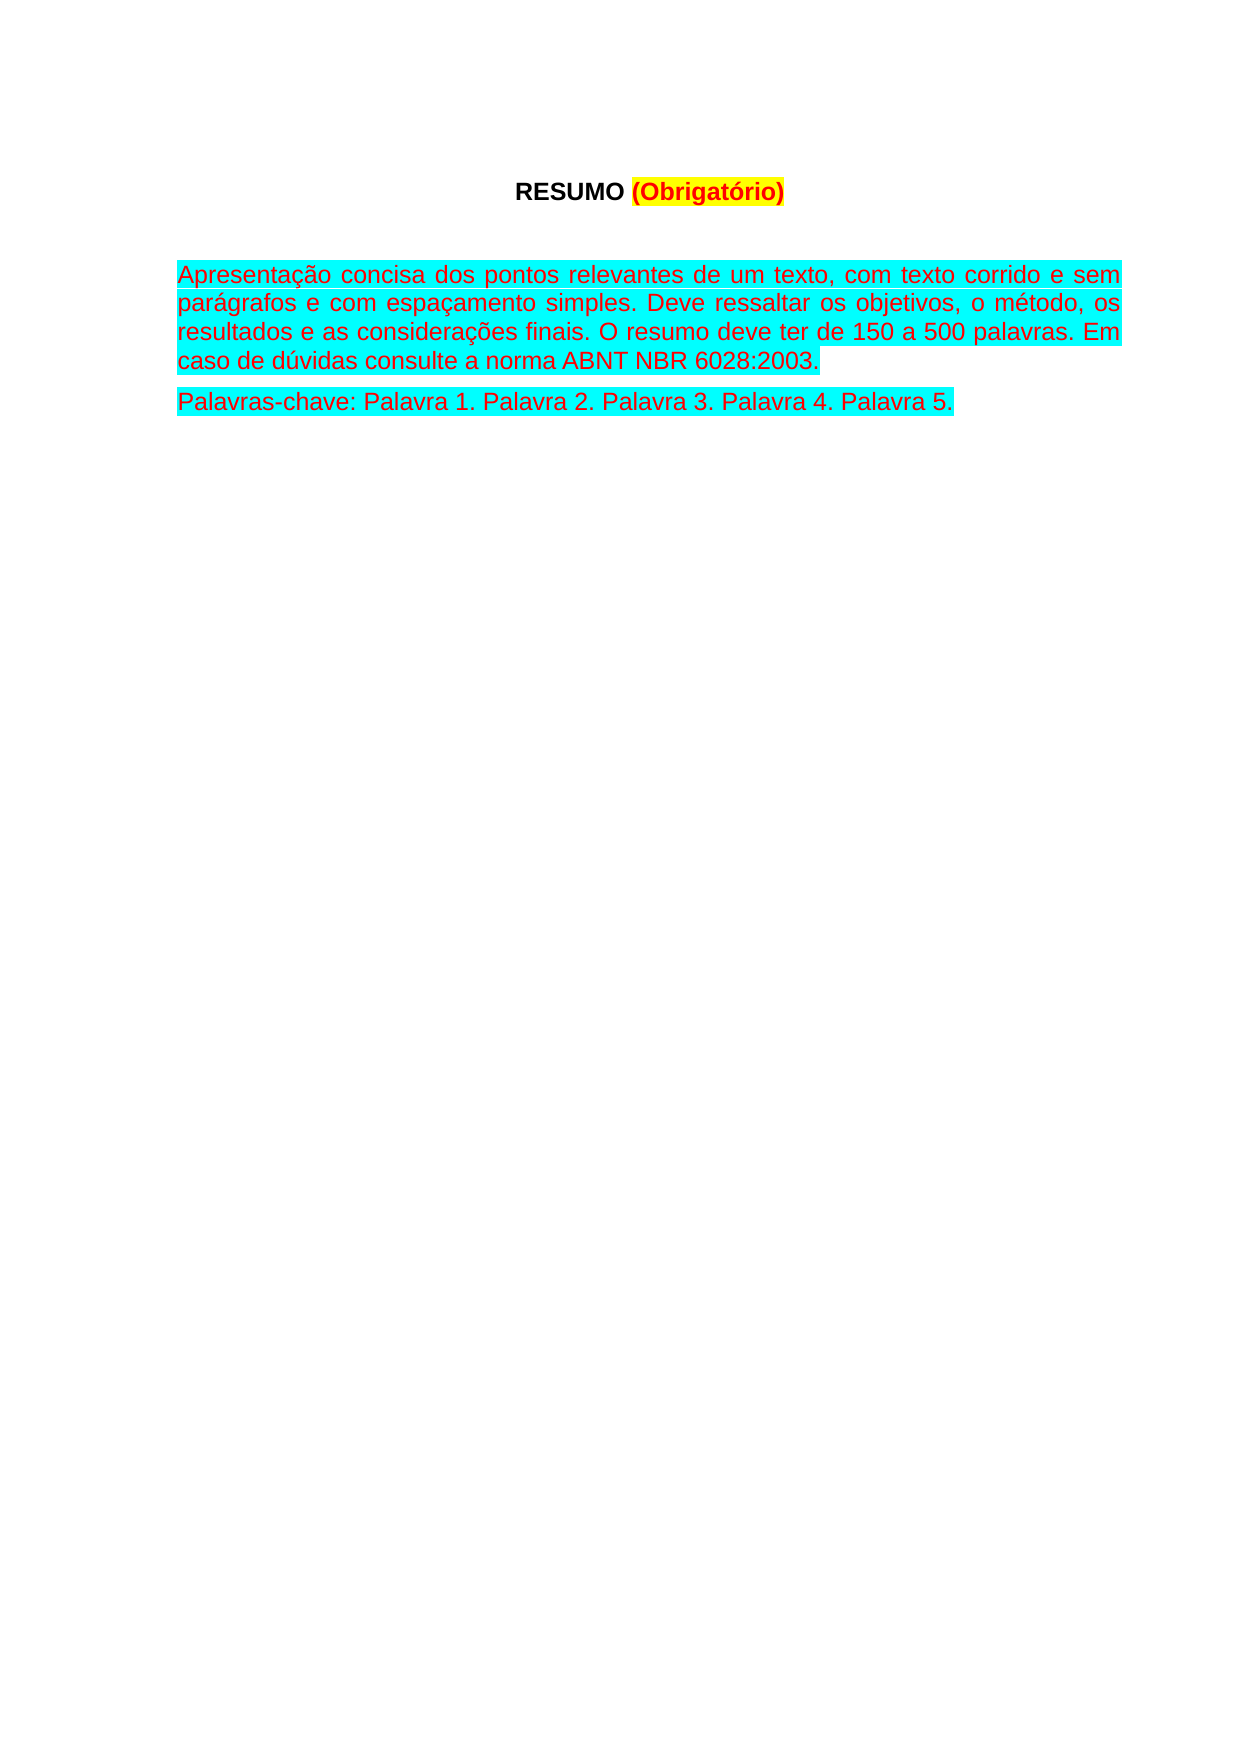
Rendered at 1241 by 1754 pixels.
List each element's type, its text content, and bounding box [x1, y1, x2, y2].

text Palavras-chave: Palavra 1. Palavra 2. Palavra 3. Palavra 4. Palavra 5. [177, 387, 1122, 416]
text Apresentação concisa dos pontos relevantes de um texto, com texto corrido e sem parágrafos e com espaçamento simples. Deve ressaltar os objetivos, o método, os resultados e as considerações finais. O resumo deve ter de 150 a 500 palavras. Em caso de dúvidas consulte a norma ABNT NBR 6028:2003. [177, 260, 1122, 375]
text RESUMO (Obrigatório) [177, 177, 1122, 206]
